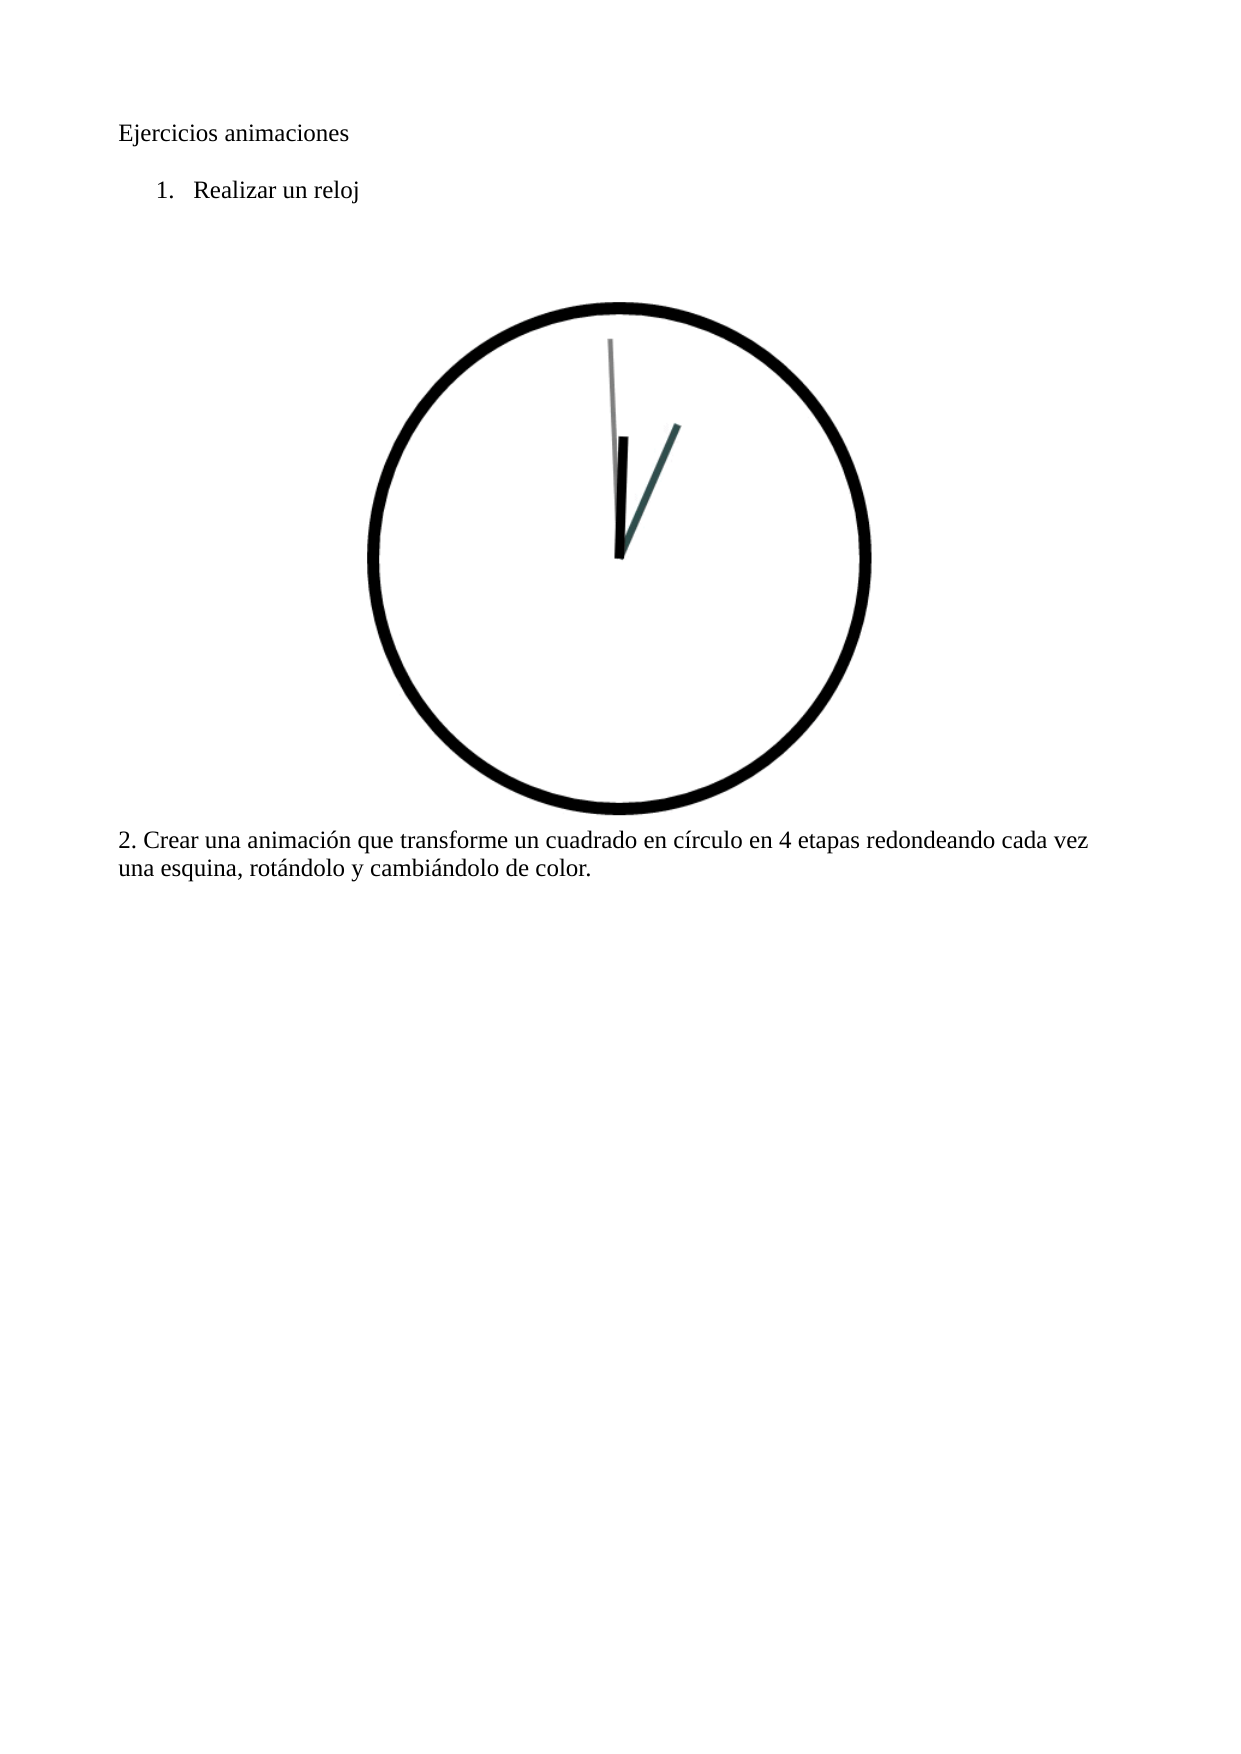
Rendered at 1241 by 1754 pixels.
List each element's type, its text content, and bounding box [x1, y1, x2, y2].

text Ejercicios animaciones [118, 118, 1122, 147]
list Realizar un reloj [156, 176, 1122, 204]
text 2. Crear una animación que transforme un cuadrado en círculo en 4 etapas redondeando cada vez una esquina, rotándolo y cambiándolo de color. [118, 291, 1122, 882]
picture [354, 290, 886, 825]
